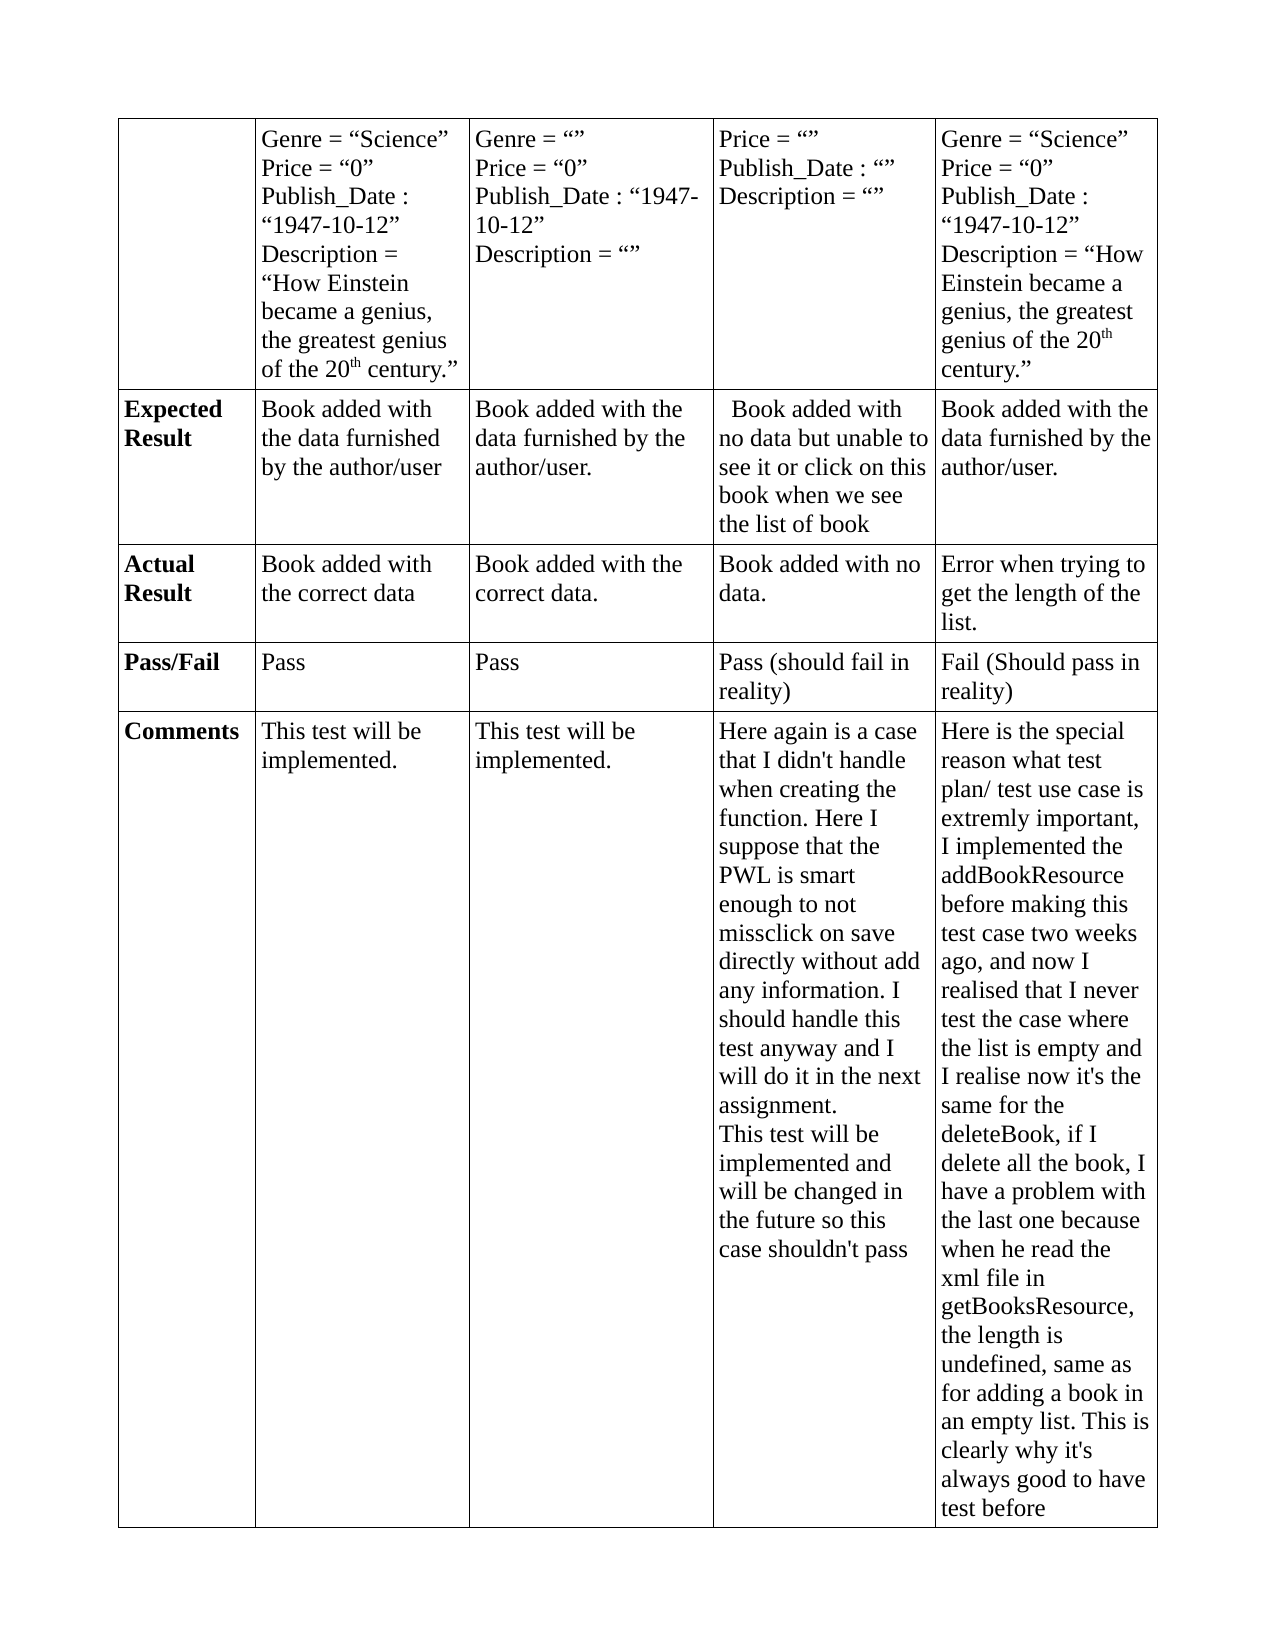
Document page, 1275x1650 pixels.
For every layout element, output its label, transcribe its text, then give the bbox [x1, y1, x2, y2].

table_cell Error when trying to get the length of the list. [936, 545, 1157, 642]
table_cell Book added with the correct data [256, 545, 469, 642]
table_cell This test will be implemented. [470, 712, 713, 1527]
table_cell This test will be implemented. [256, 712, 469, 1527]
table_cell Book added with no data. [714, 545, 935, 642]
table_cell Book added with the data furnished by the author/user. [470, 390, 713, 544]
table_cell Pass (should fail in reality) [714, 643, 935, 711]
table_cell Book added with the data furnished by the author/user [256, 390, 469, 544]
table_cell Price = “” Publish_Date : “” Description = “” [714, 119, 935, 388]
table_cell Comments [119, 712, 255, 1527]
table_cell Genre = “Science” Price = “0” Publish_Date : “1947-10-12” Description = “How Einstein became a genius, the greatest genius of the 20th century.” [936, 119, 1157, 388]
table_cell Book added with the data furnished by the author/user. [936, 390, 1157, 544]
table_cell Book added with no data but unable to see it or click on this book when we see the list of book [714, 390, 935, 544]
table_cell Actual Result [119, 545, 255, 642]
table_cell Here again is a case that I didn't handle when creating the function. Here I suppose that the PWL is smart enough to not missclick on save directly without add any information. I should handle this test anyway and I will do it in the next assignment. This test will be implemented and will be changed in the future so this case shouldn't pass [714, 712, 935, 1527]
table_cell Expected Result [119, 390, 255, 544]
table_cell Pass/Fail [119, 643, 255, 711]
table_cell Fail (Should pass in reality) [936, 643, 1157, 711]
table_cell Genre = “” Price = “0” Publish_Date : “1947-10-12” Description = “” [470, 119, 713, 388]
table_cell Genre = “Science” Price = “0” Publish_Date : “1947-10-12” Description = “How Einstein became a genius, the greatest genius of the 20th century.” [256, 119, 469, 388]
table_cell Pass [470, 643, 713, 711]
table_cell Here is the special reason what test plan/ test use case is extremly important, I implemented the addBookResource before making this test case two weeks ago, and now I realised that I never test the case where the list is empty and I realise now it's the same for the deleteBook, if I delete all the book, I have a problem with the last one because when he read the xml file in getBooksResource, the length is undefined, same as for adding a book in an empty list. This is clearly why it's always good to have test before [936, 712, 1157, 1527]
table_cell Book added with the correct data. [470, 545, 713, 642]
table_cell [119, 119, 255, 388]
table_cell Pass [256, 643, 469, 711]
